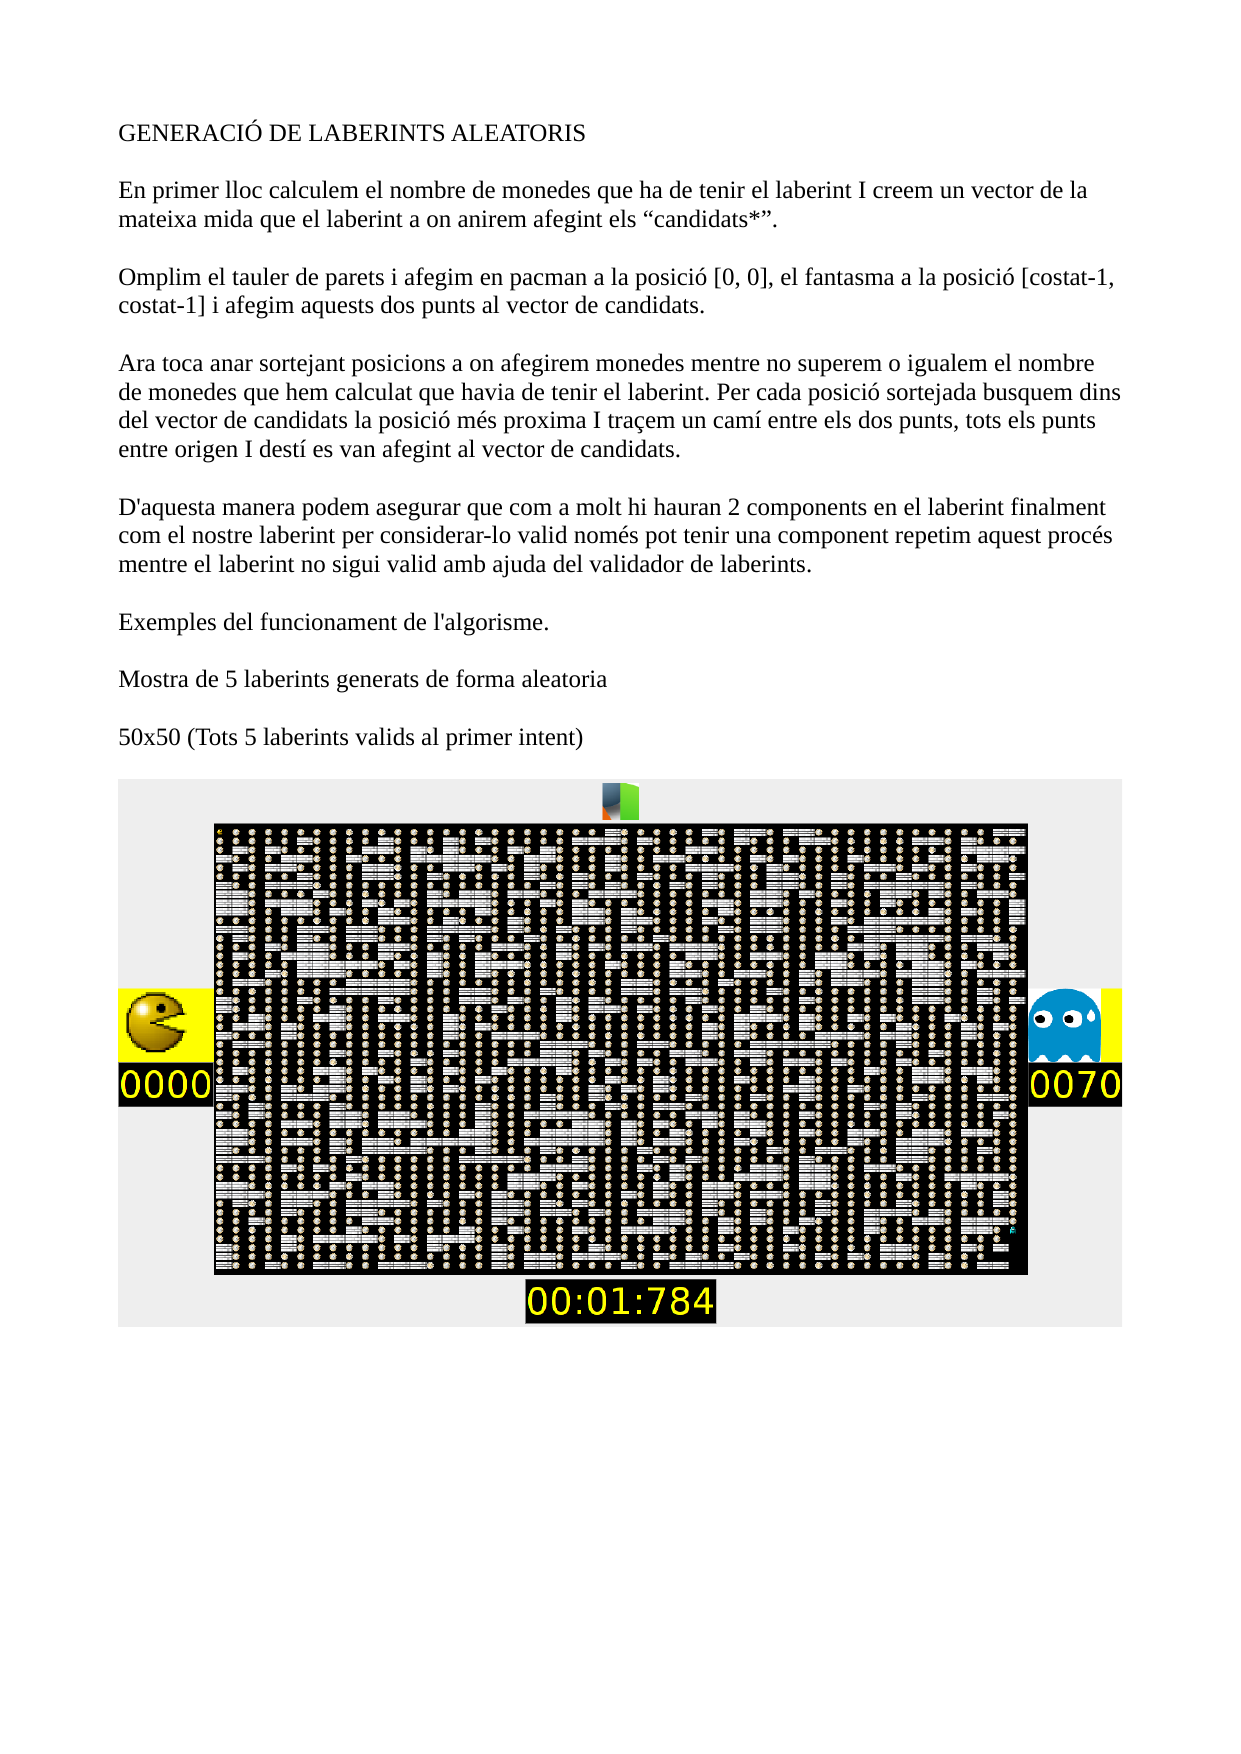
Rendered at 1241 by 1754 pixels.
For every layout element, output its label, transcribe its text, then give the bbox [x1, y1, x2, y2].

text Ara toca anar sortejant posicions a on afegirem monedes mentre no superem o igualem el nombre de monedes que hem calculat que havia de tenir el laberint. Per cada posició sortejada busquem dins del vector de candidats la posició més proxima I traçem un camí entre els dos punts, tots els punts entre origen I destí es van afegint al vector de candidats. [118, 348, 1122, 463]
text Exemples del funcionament de l'algorisme. [118, 607, 1122, 636]
picture [118, 779, 1123, 1327]
text En primer lloc calculem el nombre de monedes que ha de tenir el laberint I creem un vector de la mateixa mida que el laberint a on anirem afegint els “candidats*”. [118, 176, 1122, 233]
text D'aquesta manera podem asegurar que com a molt hi hauran 2 components en el laberint finalment com el nostre laberint per considerar-lo valid només pot tenir una component repetim aquest procés mentre el laberint no sigui valid amb ajuda del validador de laberints. [118, 492, 1122, 578]
text 50x50 (Tots 5 laberints valids al primer intent) [118, 722, 1122, 751]
text Mostra de 5 laberints generats de forma aleatoria [118, 664, 1122, 693]
text Omplim el tauler de parets i afegim en pacman a la posició [0, 0], el fantasma a la posició [costat-1, costat-1] i afegim aquests dos punts al vector de candidats. [118, 262, 1122, 319]
text GENERACIÓ DE LABERINTS ALEATORIS [118, 118, 1122, 147]
